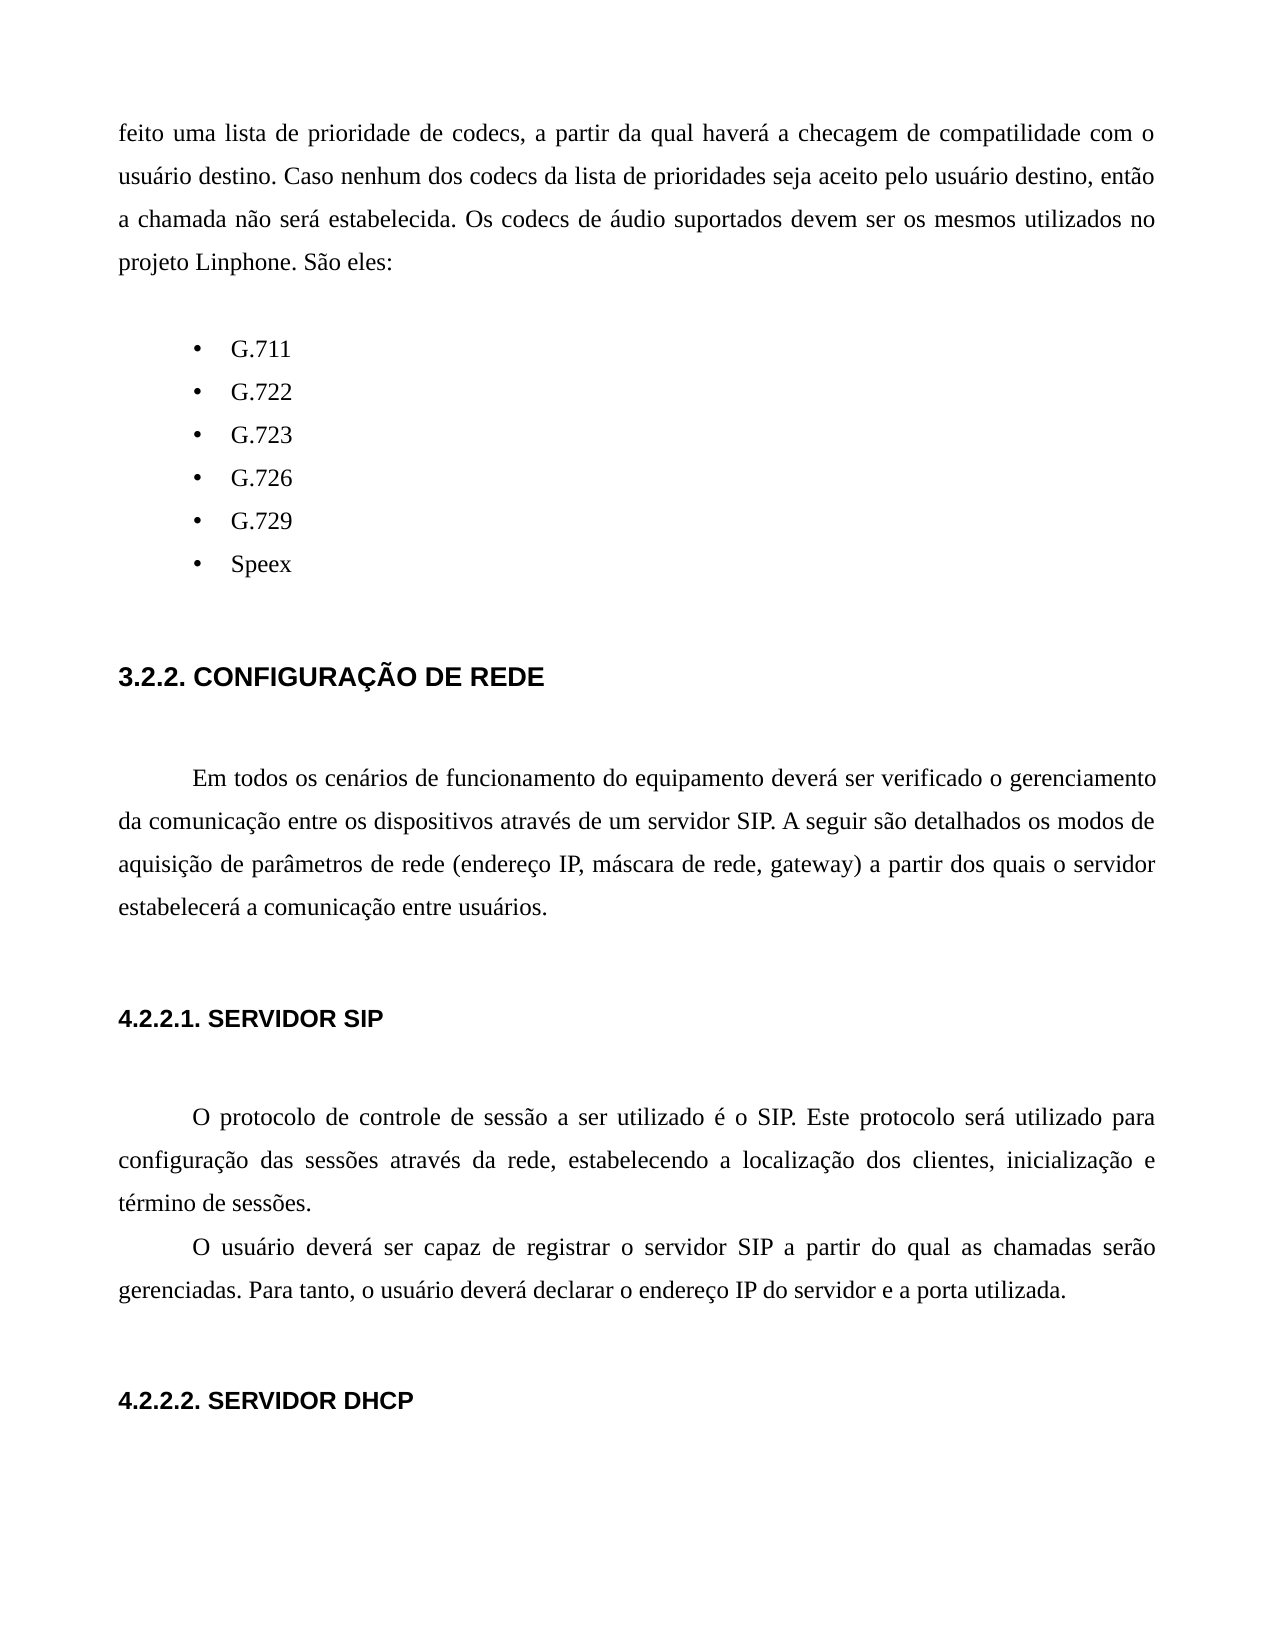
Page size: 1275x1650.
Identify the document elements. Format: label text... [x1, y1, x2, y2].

subtitle 4.2.2.1. SERVIDOR SIP [118, 1004, 1157, 1032]
text Em todos os cenários de funcionamento do equipamento deverá ser verificado o gerenciamento da comunicação entre os dispositivos através de um servidor SIP. A seguir são detalhados os modos de aquisição de parâmetros de rede (endereço IP, máscara de rede, gateway) a partir dos quais o servidor estabelecerá a comunicação entre usuários. [118, 763, 1157, 921]
list G.726 [193, 463, 1157, 492]
text O usuário deverá ser capaz de registrar o servidor SIP a partir do qual as chamadas serão gerenciadas. Para tanto, o usuário deverá declarar o endereço IP do servidor e a porta utilizada. [118, 1232, 1157, 1303]
text O protocolo de controle de sessão a ser utilizado é o SIP. Este protocolo será utilizado para configuração das sessões através da rede, estabelecendo a localização dos clientes, inicialização e término de sessões. [118, 1102, 1157, 1217]
list Speex [193, 549, 1157, 578]
list G.711 [193, 334, 1157, 362]
list G.729 [193, 506, 1157, 535]
list G.723 [193, 420, 1157, 449]
list G.722 [193, 377, 1157, 406]
subtitle CONFIGURAÇÃO DE REDE [118, 661, 1157, 692]
text feito uma lista de prioridade de codecs, a partir da qual haverá a checagem de compatilidade com o usuário destino. Caso nenhum dos codecs da lista de prioridades seja aceito pelo usuário destino, então a chamada não será estabelecida. Os codecs de áudio suportados devem ser os mesmos utilizados no projeto Linphone. São eles: [118, 118, 1157, 276]
subtitle 4.2.2.2. SERVIDOR DHCP [118, 1386, 1157, 1414]
